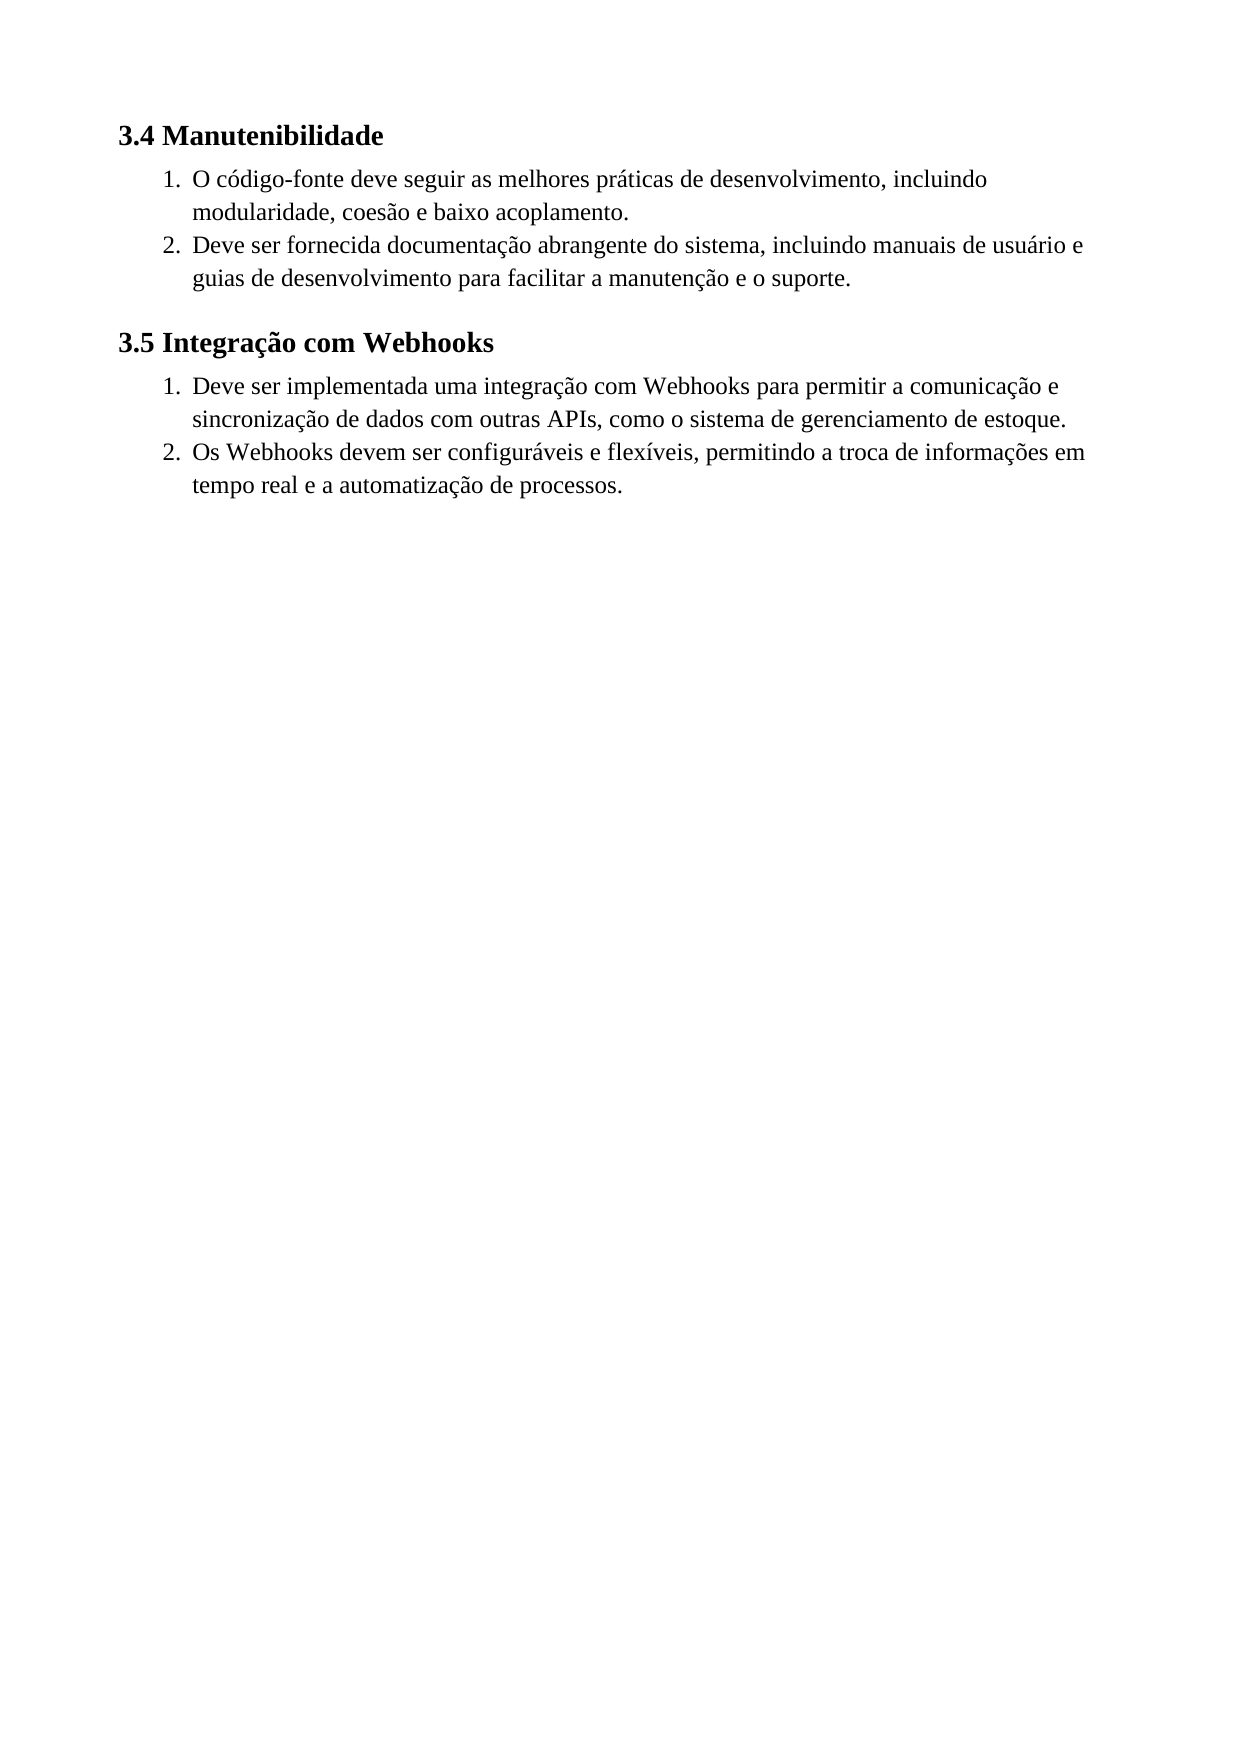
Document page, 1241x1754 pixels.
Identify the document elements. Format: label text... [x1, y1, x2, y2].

list Deve ser implementada uma integração com Webhooks para permitir a comunicação e sincronização de dados com outras APIs, como o sistema de gerenciamento de estoque. [162, 371, 1122, 433]
list Os Webhooks devem ser configuráveis e flexíveis, permitindo a troca de informações em tempo real e a automatização de processos. [162, 437, 1122, 499]
subtitle 3.4 Manutenibilidade [118, 118, 1122, 152]
list Deve ser fornecida documentação abrangente do sistema, incluindo manuais de usuário e guias de desenvolvimento para facilitar a manutenção e o suporte. [162, 230, 1122, 292]
list O código-fonte deve seguir as melhores práticas de desenvolvimento, incluindo modularidade, coesão e baixo acoplamento. [162, 164, 1122, 226]
subtitle 3.5 Integração com Webhooks [118, 325, 1122, 359]
